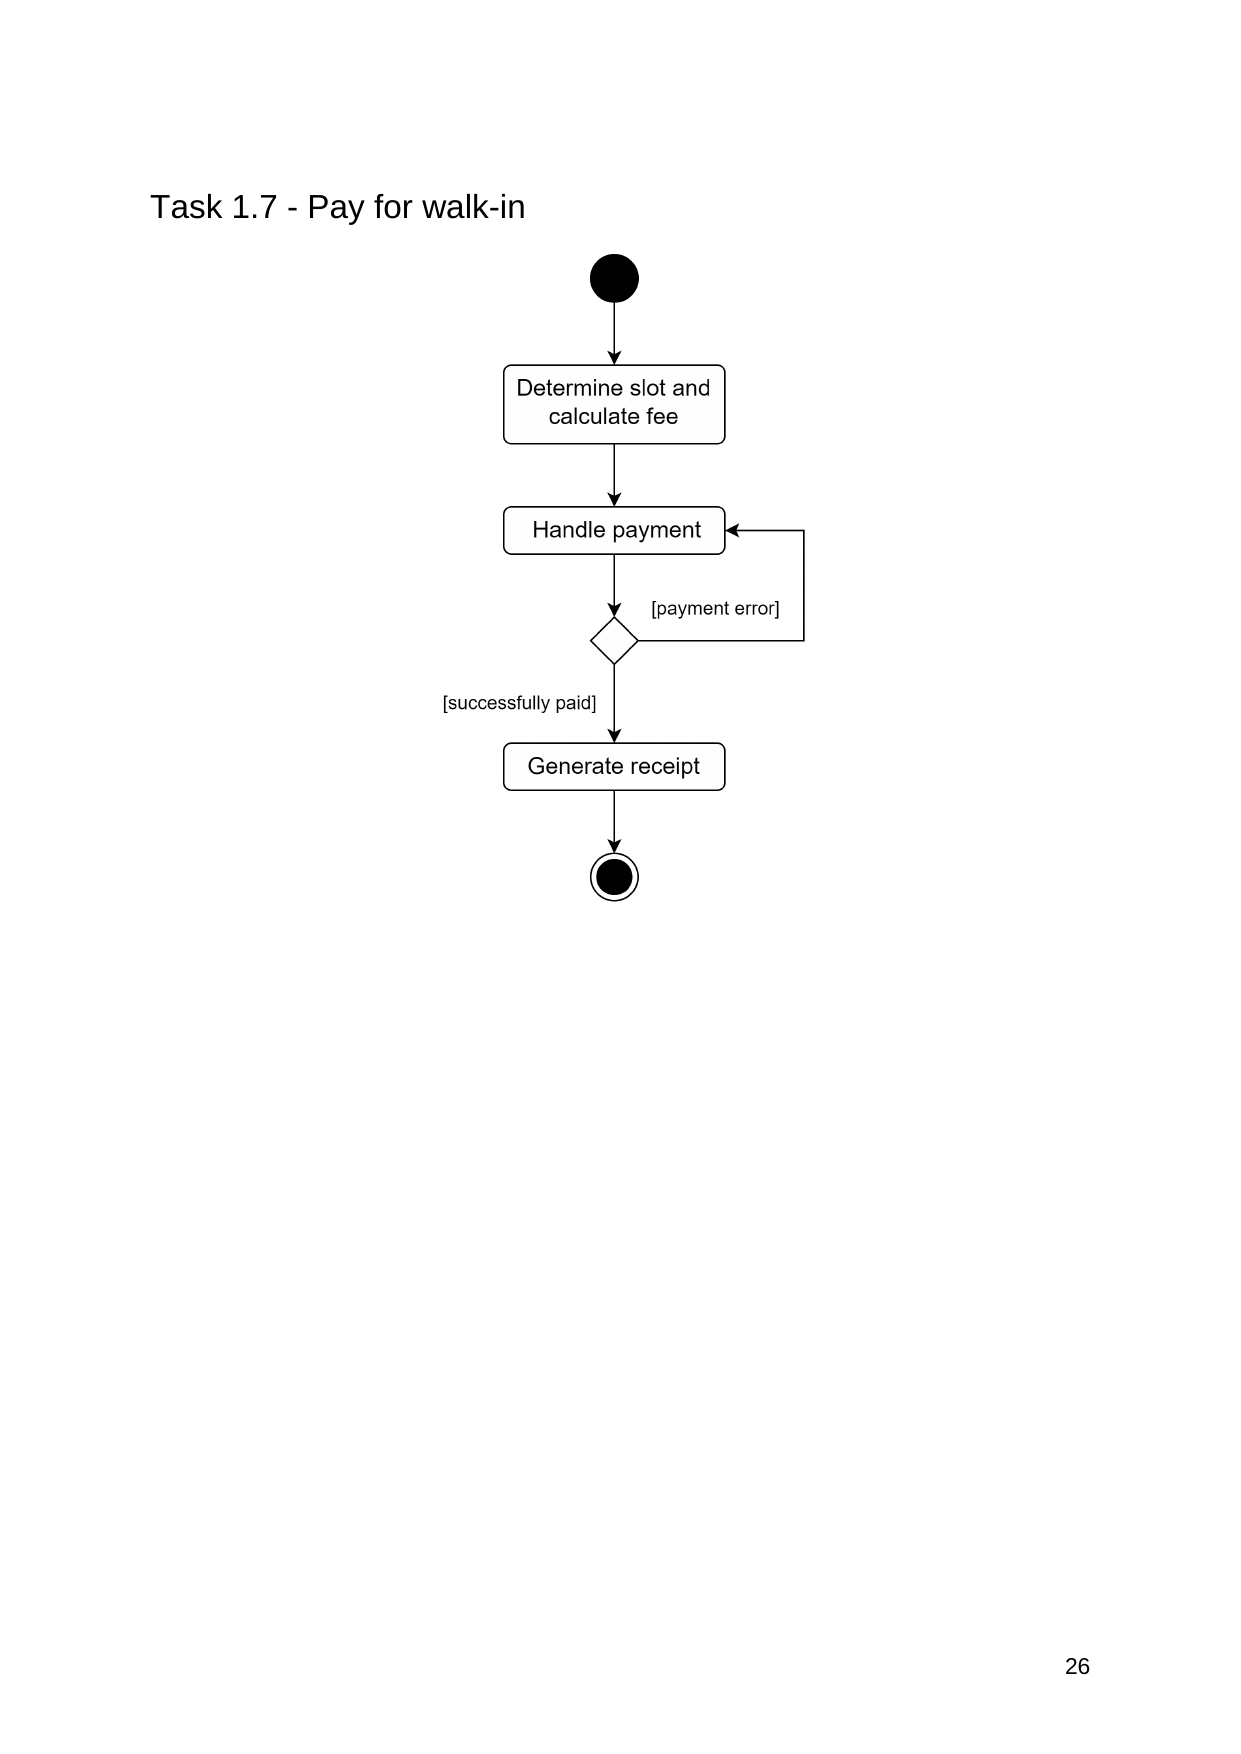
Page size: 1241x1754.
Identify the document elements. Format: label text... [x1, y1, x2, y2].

picture [408, 238, 833, 917]
subtitle Task 1.7 - Pay for walk-in [150, 187, 1090, 226]
